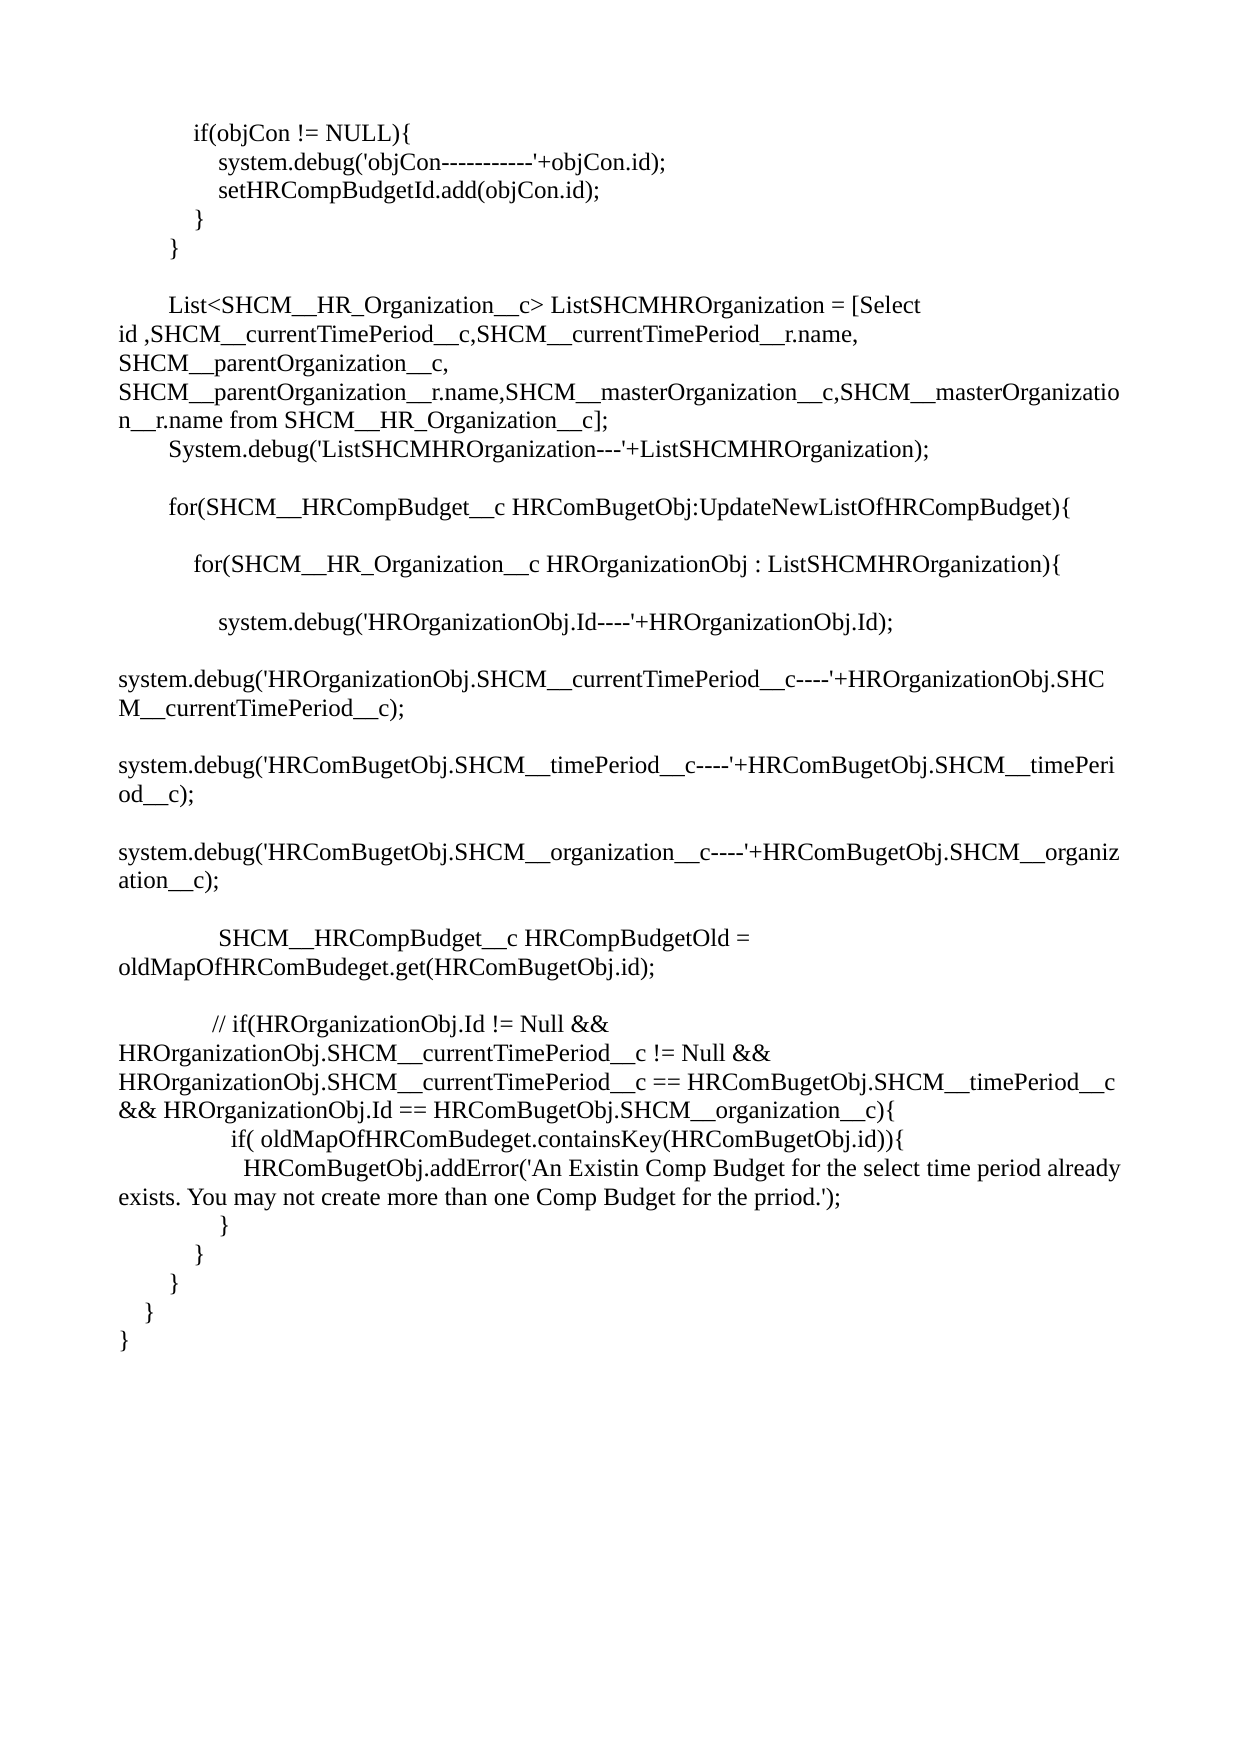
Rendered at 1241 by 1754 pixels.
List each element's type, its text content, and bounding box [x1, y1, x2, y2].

text // if(HROrganizationObj.Id != Null && HROrganizationObj.SHCM__currentTimePeriod__c != Null && HROrganizationObj.SHCM__currentTimePeriod__c == HRComBugetObj.SHCM__timePeriod__c && HROrganizationObj.Id == HRComBugetObj.SHCM__organization__c){ [118, 1009, 1122, 1124]
text } [118, 1211, 1122, 1239]
text for(SHCM__HR_Organization__c HROrganizationObj : ListSHCMHROrganization){ [118, 549, 1122, 578]
text } [118, 1326, 1122, 1354]
text system.debug('HROrganizationObj.Id----'+HROrganizationObj.Id); [118, 607, 1122, 636]
text } [118, 1239, 1122, 1268]
text SHCM__HRCompBudget__c HRCompBudgetOld = oldMapOfHRComBudeget.get(HRComBugetObj.id); [118, 923, 1122, 981]
text if( oldMapOfHRComBudeget.containsKey(HRComBugetObj.id)){ [118, 1124, 1122, 1153]
text system.debug('objCon-----------'+objCon.id); [118, 147, 1122, 176]
text setHRCompBudgetId.add(objCon.id); [118, 176, 1122, 204]
text system.debug('HRComBugetObj.SHCM__timePeriod__c----'+HRComBugetObj.SHCM__timePeriod__c); [118, 722, 1122, 808]
text if(objCon != NULL){ [118, 118, 1122, 147]
text } [118, 1297, 1122, 1326]
text system.debug('HRComBugetObj.SHCM__organization__c----'+HRComBugetObj.SHCM__organization__c); [118, 808, 1122, 894]
text system.debug('HROrganizationObj.SHCM__currentTimePeriod__c----'+HROrganizationObj.SHCM__currentTimePeriod__c); [118, 636, 1122, 722]
text for(SHCM__HRCompBudget__c HRComBugetObj:UpdateNewListOfHRCompBudget){ [118, 492, 1122, 521]
text HRComBugetObj.addError('An Existin Comp Budget for the select time period already exists. You may not create more than one Comp Budget for the prriod.'); [118, 1153, 1122, 1211]
text List<SHCM__HR_Organization__c> ListSHCMHROrganization = [Select id ,SHCM__currentTimePeriod__c,SHCM__currentTimePeriod__r.name, SHCM__parentOrganization__c, SHCM__parentOrganization__r.name,SHCM__masterOrganization__c,SHCM__masterOrganization__r.name from SHCM__HR_Organization__c]; [118, 291, 1122, 434]
text } [118, 1268, 1122, 1297]
text } [118, 204, 1122, 233]
text } [118, 233, 1122, 262]
text System.debug('ListSHCMHROrganization---'+ListSHCMHROrganization); [118, 434, 1122, 463]
